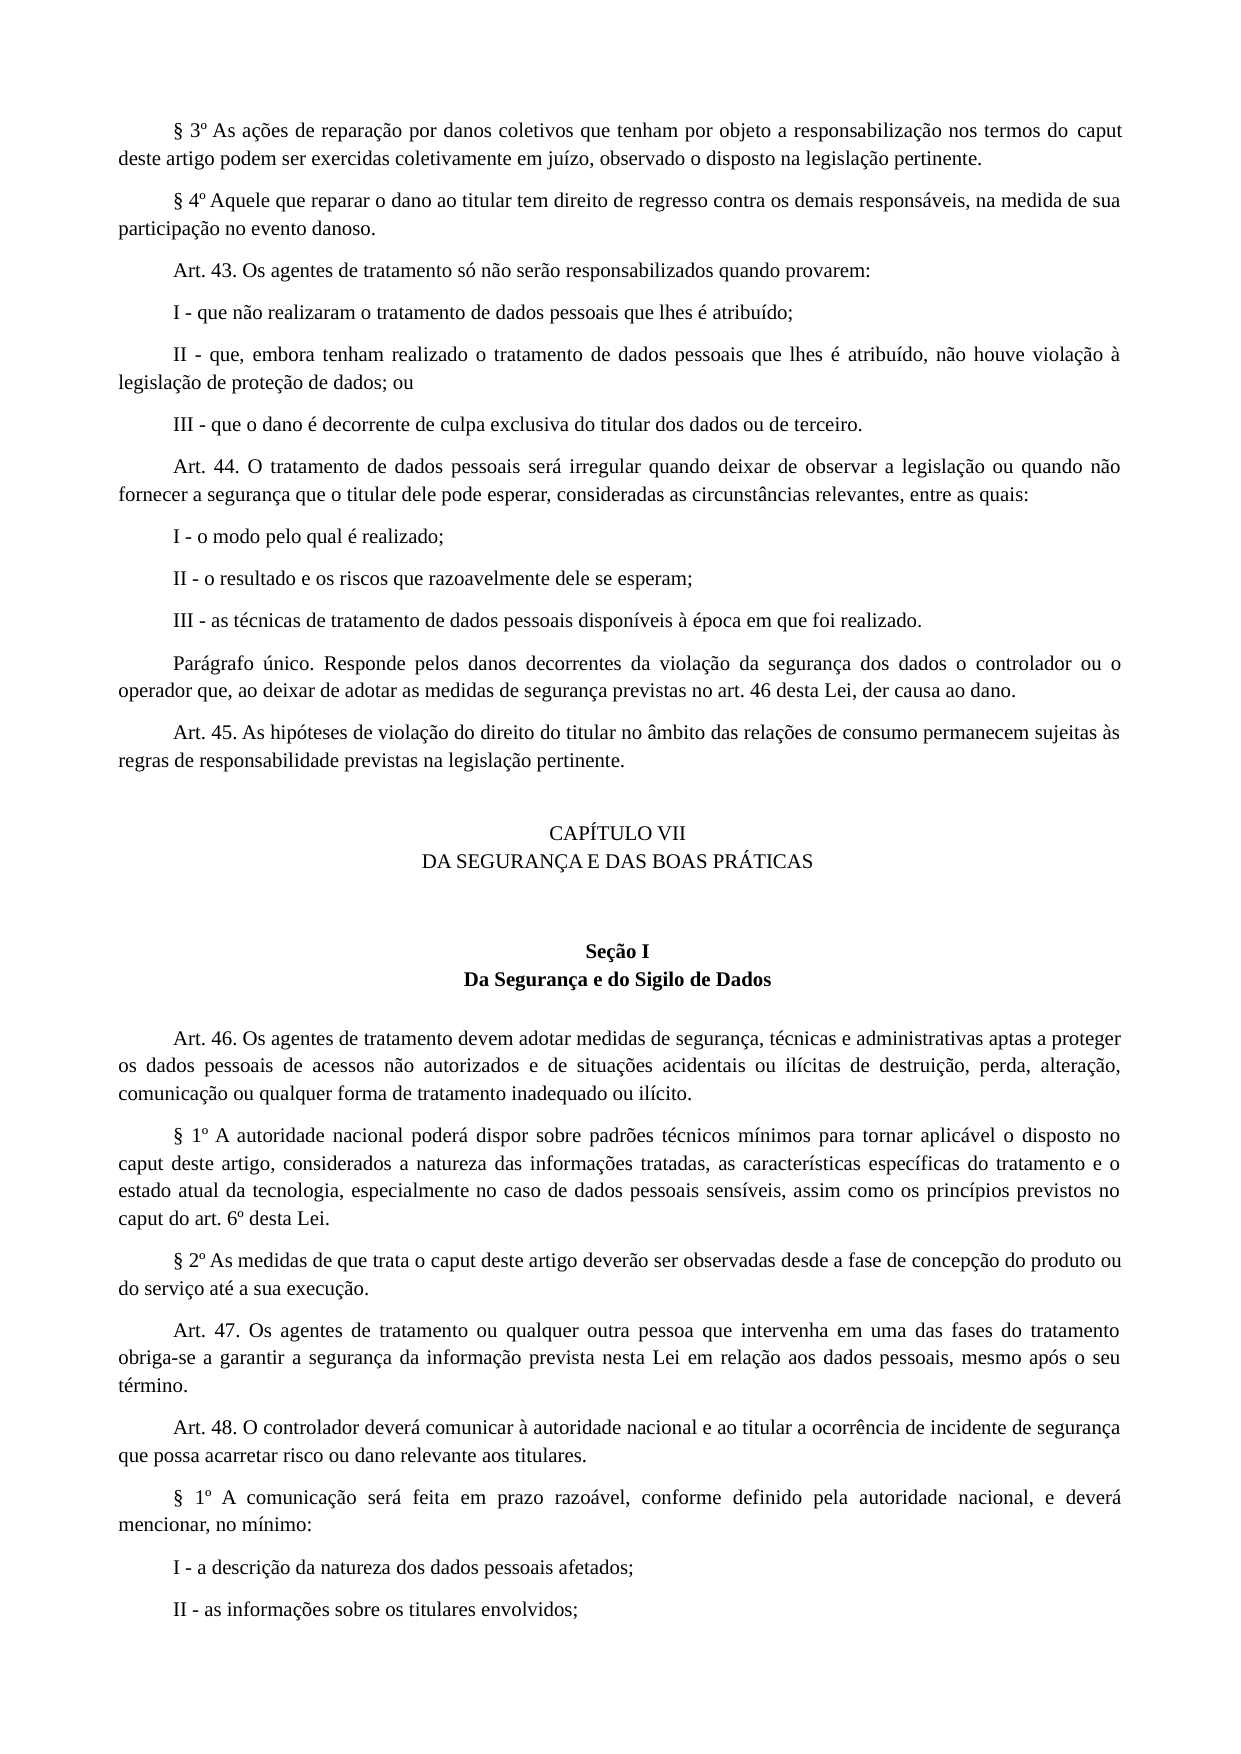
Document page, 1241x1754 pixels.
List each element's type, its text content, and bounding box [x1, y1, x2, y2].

text I - o modo pelo qual é realizado; [118, 524, 1122, 548]
text III - que o dano é decorrente de culpa exclusiva do titular dos dados ou de terceiro. [118, 412, 1122, 436]
text Art. 46. Os agentes de tratamento devem adotar medidas de segurança, técnicas e administrativas aptas a proteger os dados pessoais de acessos não autorizados e de situações acidentais ou ilícitas de destruição, perda, alteração, comunicação ou qualquer forma de tratamento inadequado ou ilícito. [118, 1025, 1122, 1105]
text Art. 47. Os agentes de tratamento ou qualquer outra pessoa que intervenha em uma das fases do tratamento obriga-se a garantir a segurança da informação prevista nesta Lei em relação aos dados pessoais, mesmo após o seu término. [118, 1318, 1122, 1397]
text I - a descrição da natureza dos dados pessoais afetados; [118, 1554, 1122, 1579]
text II - as informações sobre os titulares envolvidos; [118, 1597, 1122, 1621]
text § 2º As medidas de que trata o caput deste artigo deverão ser observadas desde a fase de concepção do produto ou do serviço até a sua execução. [118, 1248, 1122, 1299]
text CAPÍTULO VII DA SEGURANÇA E DAS BOAS PRÁTICAS [118, 821, 1122, 873]
text I - que não realizaram o tratamento de dados pessoais que lhes é atribuído; [118, 300, 1122, 324]
text Art. 43. Os agentes de tratamento só não serão responsabilizados quando provarem: [118, 258, 1122, 282]
text § 4º Aquele que reparar o dano ao titular tem direito de regresso contra os demais responsáveis, na medida de sua participação no evento danoso. [118, 188, 1122, 239]
text Art. 48. O controlador deverá comunicar à autoridade nacional e ao titular a ocorrência de incidente de segurança que possa acarretar risco ou dano relevante aos titulares. [118, 1415, 1122, 1467]
text Art. 44. O tratamento de dados pessoais será irregular quando deixar de observar a legislação ou quando não fornecer a segurança que o titular dele pode esperar, consideradas as circunstâncias relevantes, entre as quais: [118, 454, 1122, 506]
text II - que, embora tenham realizado o tratamento de dados pessoais que lhes é atribuído, não houve violação à legislação de proteção de dados; ou [118, 342, 1122, 394]
text § 3º As ações de reparação por danos coletivos que tenham por objeto a responsabilização nos termos do caput deste artigo podem ser exercidas coletivamente em juízo, observado o disposto na legislação pertinente. [118, 118, 1122, 170]
text § 1º A autoridade nacional poderá dispor sobre padrões técnicos mínimos para tornar aplicável o disposto no caput deste artigo, considerados a natureza das informações tratadas, as características específicas do tratamento e o estado atual da tecnologia, especialmente no caso de dados pessoais sensíveis, assim como os princípios previstos no caput do art. 6º desta Lei. [118, 1123, 1122, 1230]
text III - as técnicas de tratamento de dados pessoais disponíveis à época em que foi realizado. [118, 608, 1122, 632]
text Parágrafo único. Responde pelos danos decorrentes da violação da segurança dos dados o controlador ou o operador que, ao deixar de adotar as medidas de segurança previstas no art. 46 desta Lei, der causa ao dano. [118, 650, 1122, 702]
text II - o resultado e os riscos que razoavelmente dele se esperam; [118, 566, 1122, 590]
text Seção I Da Segurança e do Sigilo de Dados [118, 939, 1122, 991]
text Art. 45. As hipóteses de violação do direito do titular no âmbito das relações de consumo permanecem sujeitas às regras de responsabilidade previstas na legislação pertinente. [118, 720, 1122, 772]
text § 1º A comunicação será feita em prazo razoável, conforme definido pela autoridade nacional, e deverá mencionar, no mínimo: [118, 1485, 1122, 1536]
